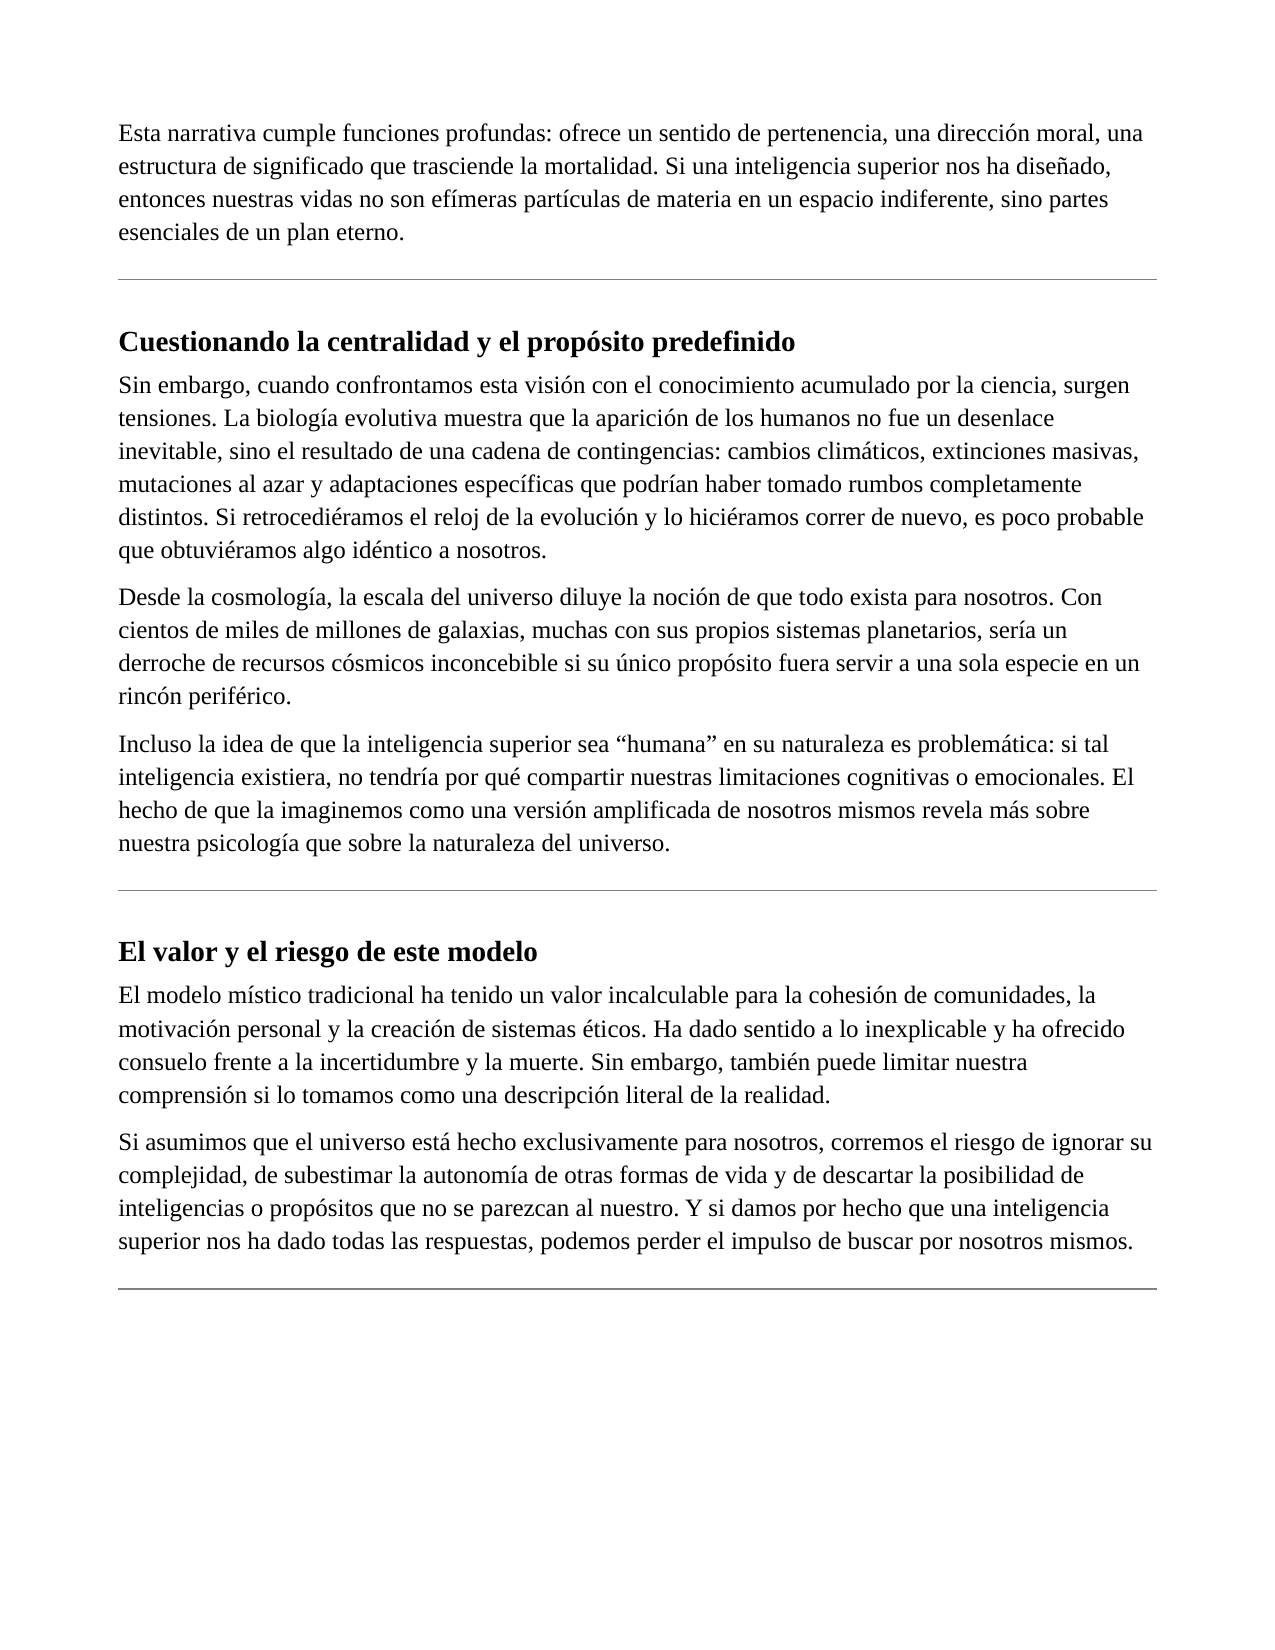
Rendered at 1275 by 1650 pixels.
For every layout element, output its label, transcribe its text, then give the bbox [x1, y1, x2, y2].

text Incluso la idea de que la inteligencia superior sea “humana” en su naturaleza es problemática: si tal inteligencia existiera, no tendría por qué compartir nuestras limitaciones cognitivas o emocionales. El hecho de que la imaginemos como una versión amplificada de nosotros mismos revela más sobre nuestra psicología que sobre la naturaleza del universo. [118, 729, 1157, 857]
text El modelo místico tradicional ha tenido un valor incalculable para la cohesión de comunidades, la motivación personal y la creación de sistemas éticos. Ha dado sentido a lo inexplicable y ha ofrecido consuelo frente a la incertidumbre y la muerte. Sin embargo, también puede limitar nuestra comprensión si lo tomamos como una descripción literal de la realidad. [118, 981, 1157, 1108]
text Sin embargo, cuando confrontamos esta visión con el conocimiento acumulado por la ciencia, surgen tensiones. La biología evolutiva muestra que la aparición de los humanos no fue un desenlace inevitable, sino el resultado de una cadena de contingencias: cambios climáticos, extinciones masivas, mutaciones al azar y adaptaciones específicas que podrían haber tomado rumbos completamente distintos. Si retrocediéramos el reloj de la evolución y lo hiciéramos correr de nuevo, es poco probable que obtuviéramos algo idéntico a nosotros. [118, 370, 1157, 563]
subtitle El valor y el riesgo de este modelo [118, 934, 1157, 968]
subtitle Cuestionando la centralidad y el propósito predefinido [118, 324, 1157, 357]
text Si asumimos que el universo está hecho exclusivamente para nosotros, corremos el riesgo de ignorar su complejidad, de subestimar la autonomía de otras formas de vida y de descartar la posibilidad de inteligencias o propósitos que no se parezcan al nuestro. Y si damos por hecho que una inteligencia superior nos ha dado todas las respuestas, podemos perder el impulso de buscar por nosotros mismos. [118, 1127, 1157, 1255]
text Esta narrativa cumple funciones profundas: ofrece un sentido de pertenencia, una dirección moral, una estructura de significado que trasciende la mortalidad. Si una inteligencia superior nos ha diseñado, entonces nuestras vidas no son efímeras partículas de materia en un espacio indiferente, sino partes esenciales de un plan eterno. [118, 118, 1157, 246]
text Desde la cosmología, la escala del universo diluye la noción de que todo exista para nosotros. Con cientos de miles de millones de galaxias, muchas con sus propios sistemas planetarios, sería un derroche de recursos cósmicos inconcebible si su único propósito fuera servir a una sola especie en un rincón periférico. [118, 582, 1157, 710]
